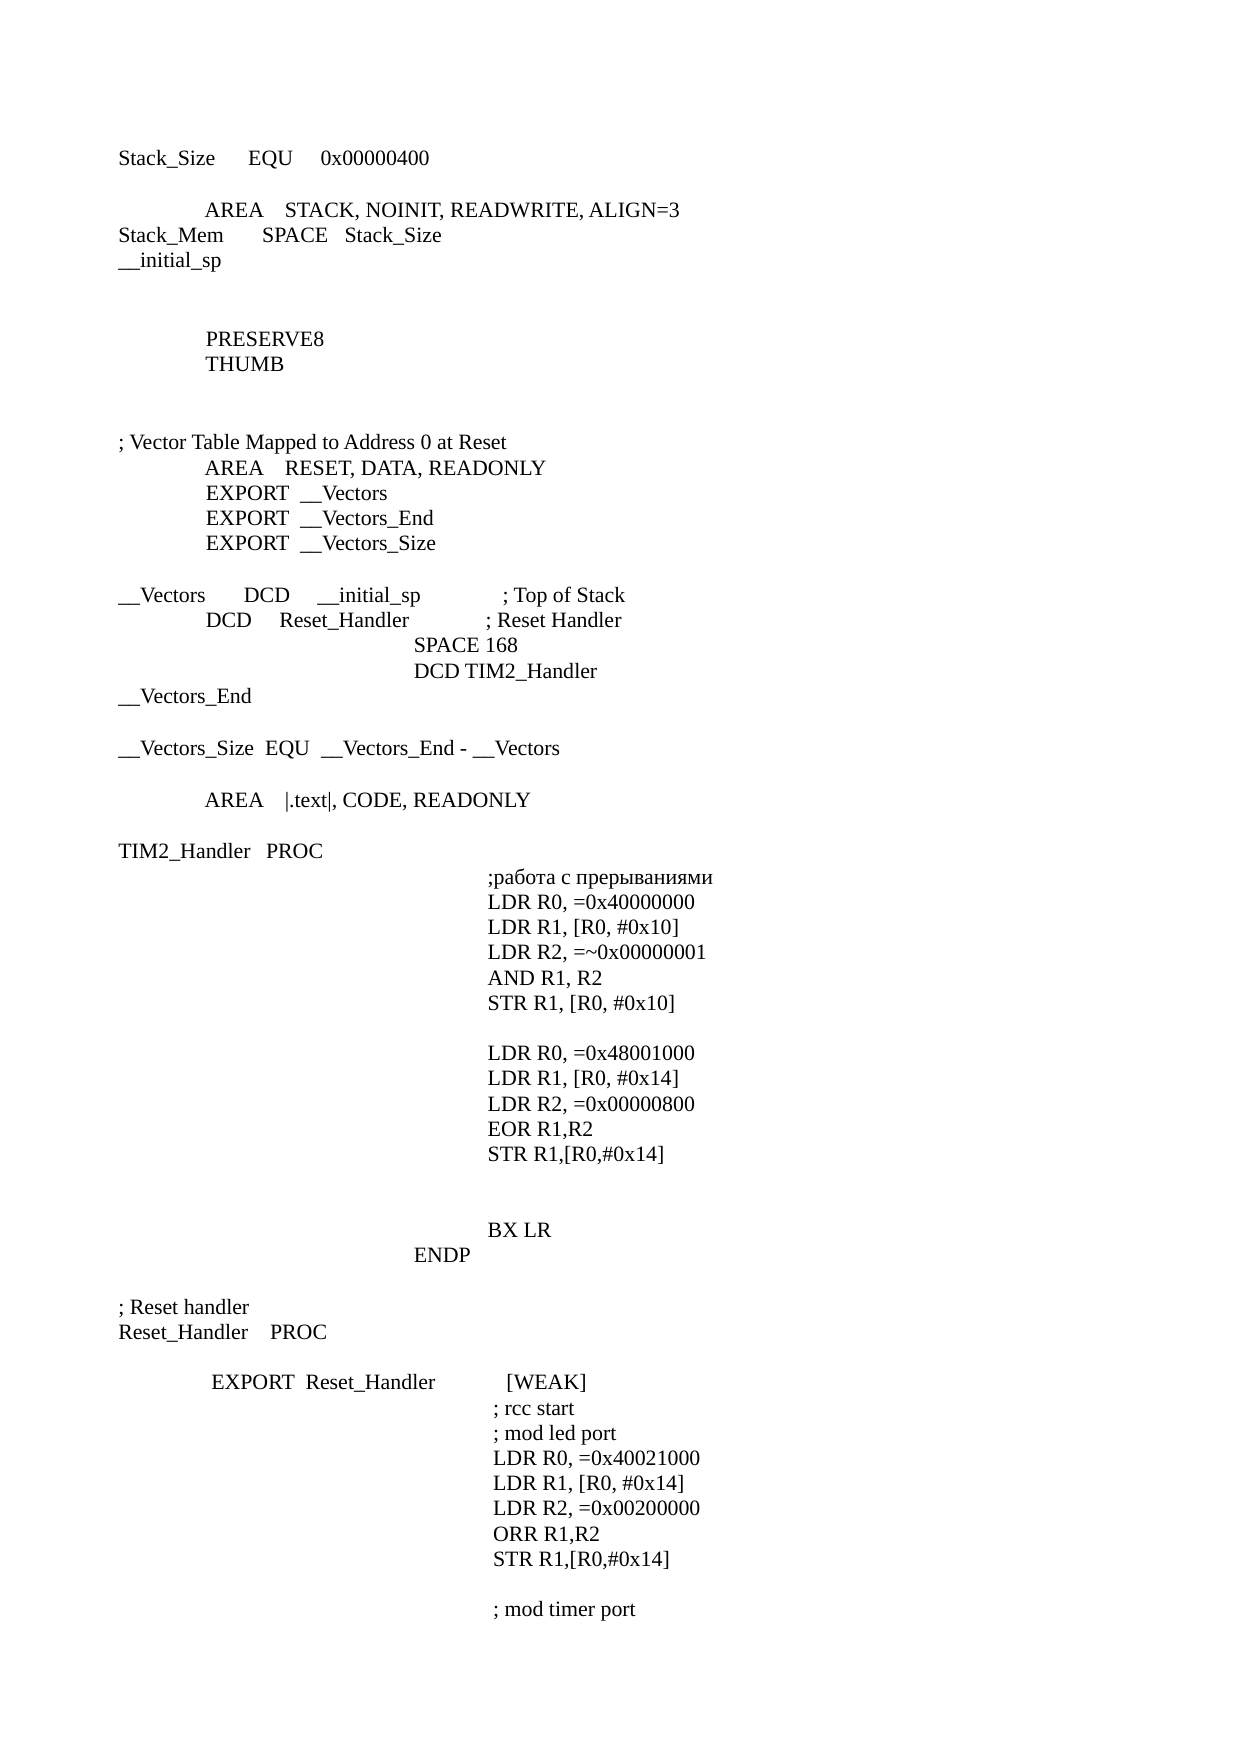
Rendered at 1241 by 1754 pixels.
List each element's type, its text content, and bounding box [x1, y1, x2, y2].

text LDR R2, =0x00000800 [118, 1091, 1122, 1116]
text DCD Reset_Handler ; Reset Handler [118, 607, 1122, 632]
text AREA |.text|, CODE, READONLY [118, 787, 1122, 812]
text LDR R0, =0x40000000 [118, 889, 1122, 914]
text SPACE 168 [118, 632, 1122, 658]
text __Vectors DCD __initial_sp ; Top of Stack [118, 582, 1122, 607]
text ; mod timer port [118, 1596, 1122, 1621]
text ;работа с прерываниями [118, 864, 1122, 889]
text PRESERVE8 [118, 326, 1122, 351]
text LDR R1, [R0, #0x14] [118, 1470, 1122, 1495]
text LDR R2, =0x00200000 [118, 1495, 1122, 1521]
text ; rcc start [118, 1394, 1122, 1420]
text LDR R2, =~0x00000001 [118, 939, 1122, 964]
text STR R1,[R0,#0x14] [118, 1141, 1122, 1166]
text BX LR [118, 1217, 1122, 1242]
text STR R1,[R0,#0x14] [118, 1546, 1122, 1571]
text Stack_Mem SPACE Stack_Size [118, 222, 1122, 247]
text EXPORT __Vectors [118, 480, 1122, 505]
text __Vectors_End [118, 683, 1122, 708]
text LDR R0, =0x48001000 [118, 1040, 1122, 1065]
text ENDP [118, 1242, 1122, 1267]
text LDR R1, [R0, #0x14] [118, 1065, 1122, 1091]
text TIM2_Handler PROC [118, 838, 1122, 864]
text EXPORT __Vectors_Size [118, 530, 1122, 555]
text AREA RESET, DATA, READONLY [118, 454, 1122, 480]
text LDR R1, [R0, #0x10] [118, 914, 1122, 939]
text Stack_Size EQU 0x00000400 [118, 145, 1122, 170]
text __initial_sp [118, 247, 1122, 272]
text AREA STACK, NOINIT, READWRITE, ALIGN=3 [118, 197, 1122, 222]
text EXPORT __Vectors_End [118, 505, 1122, 530]
text ; Reset handler [118, 1294, 1122, 1319]
text __Vectors_Size EQU __Vectors_End - __Vectors [118, 735, 1122, 760]
text DCD TIM2_Handler [118, 658, 1122, 683]
text AND R1, R2 [118, 964, 1122, 990]
text LDR R0, =0x40021000 [118, 1445, 1122, 1470]
text ORR R1,R2 [118, 1521, 1122, 1546]
text STR R1, [R0, #0x10] [118, 990, 1122, 1015]
text ; mod led port [118, 1420, 1122, 1445]
text EOR R1,R2 [118, 1116, 1122, 1141]
text ; Vector Table Mapped to Address 0 at Reset [118, 429, 1122, 454]
text THUMB [118, 351, 1122, 376]
text EXPORT Reset_Handler [WEAK] [118, 1369, 1122, 1394]
text Reset_Handler PROC [118, 1319, 1122, 1344]
